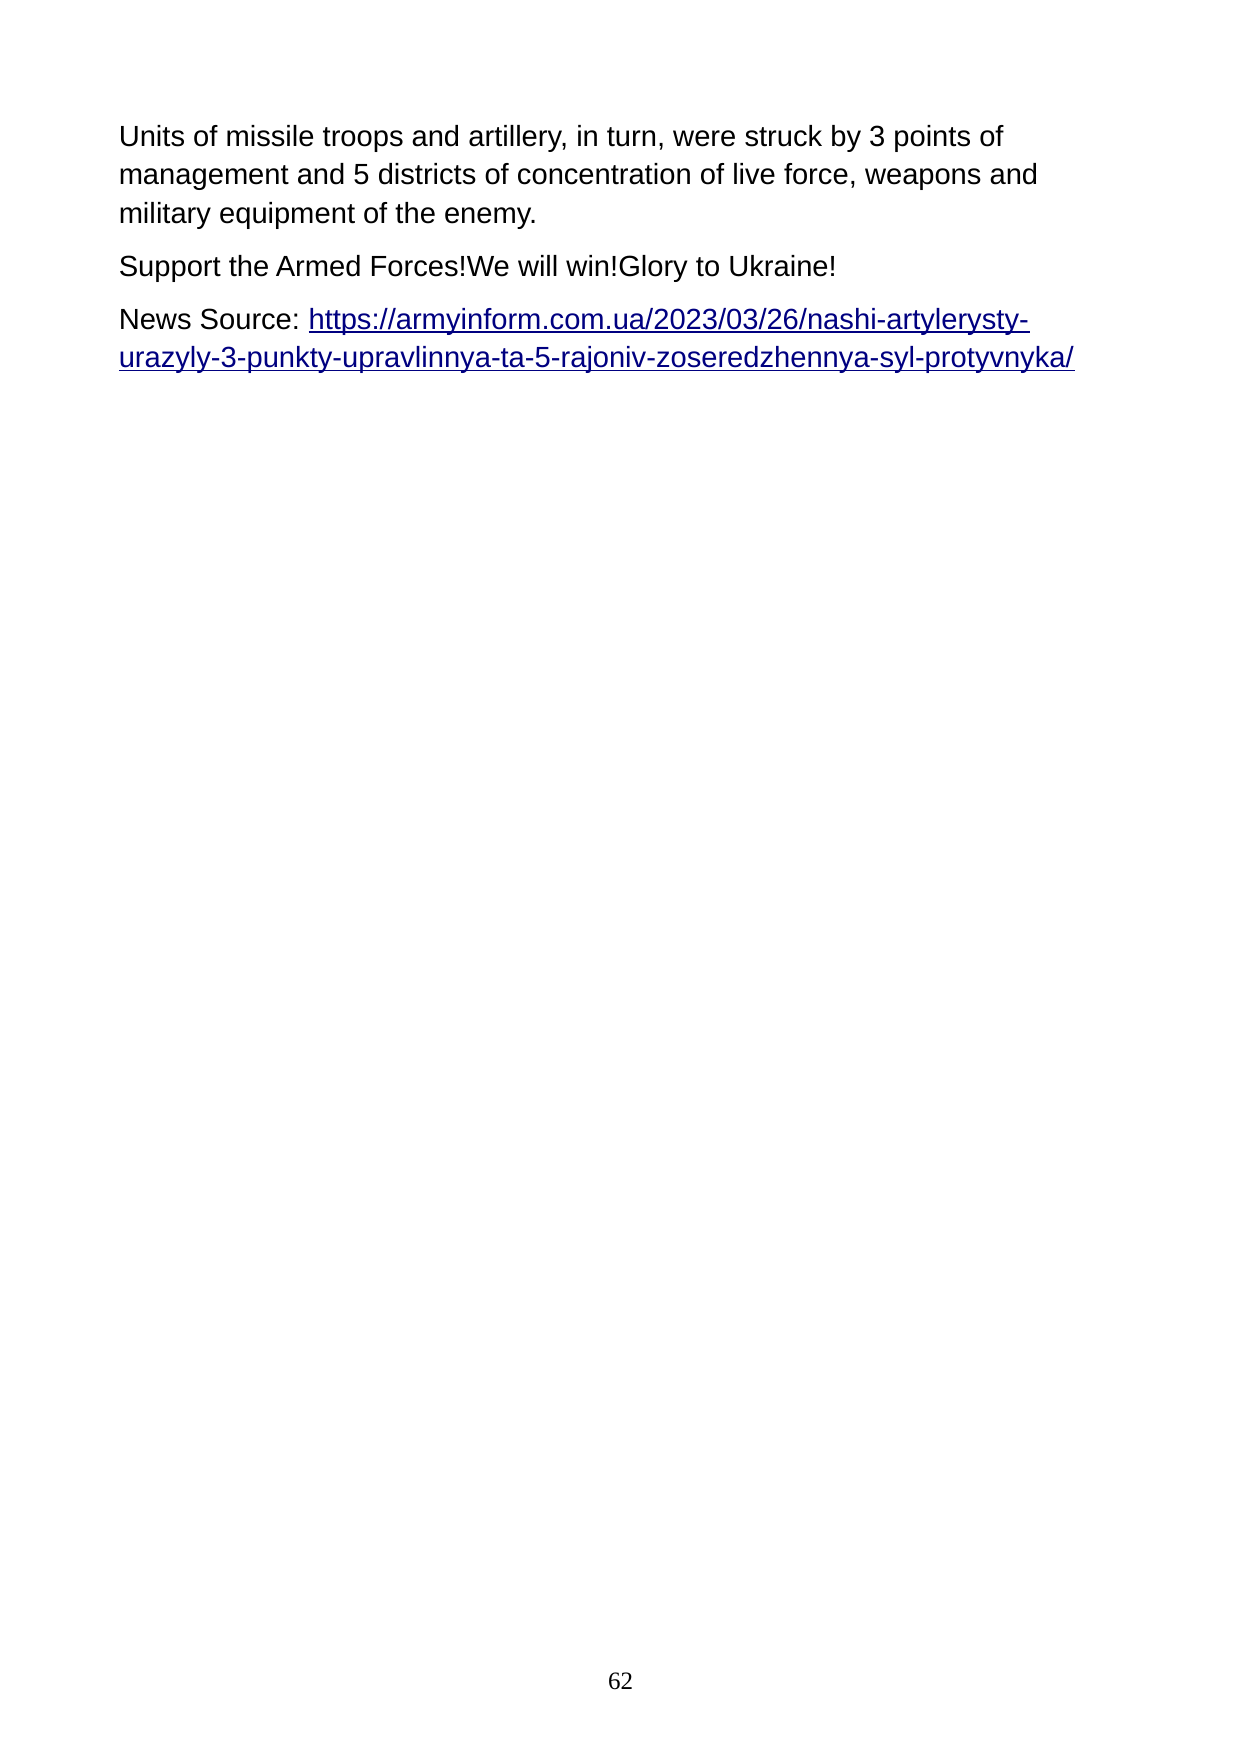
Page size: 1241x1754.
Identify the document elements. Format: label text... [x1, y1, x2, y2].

text Units of missile troops and artillery, in turn, were struck by 3 points of management and 5 districts of concentration of live force, weapons and military equipment of the enemy. [118, 118, 1122, 229]
text Support the Armed Forces!We will win!Glory to Ukraine! [118, 249, 1122, 282]
text News Source: https://armyinform.com.ua/2023/03/26/nashi-artylerysty-urazyly-3-punkty-upravlinnya-ta-5-rajoniv-zoseredzhennya-syl-protyvnyka/ [118, 302, 1122, 374]
